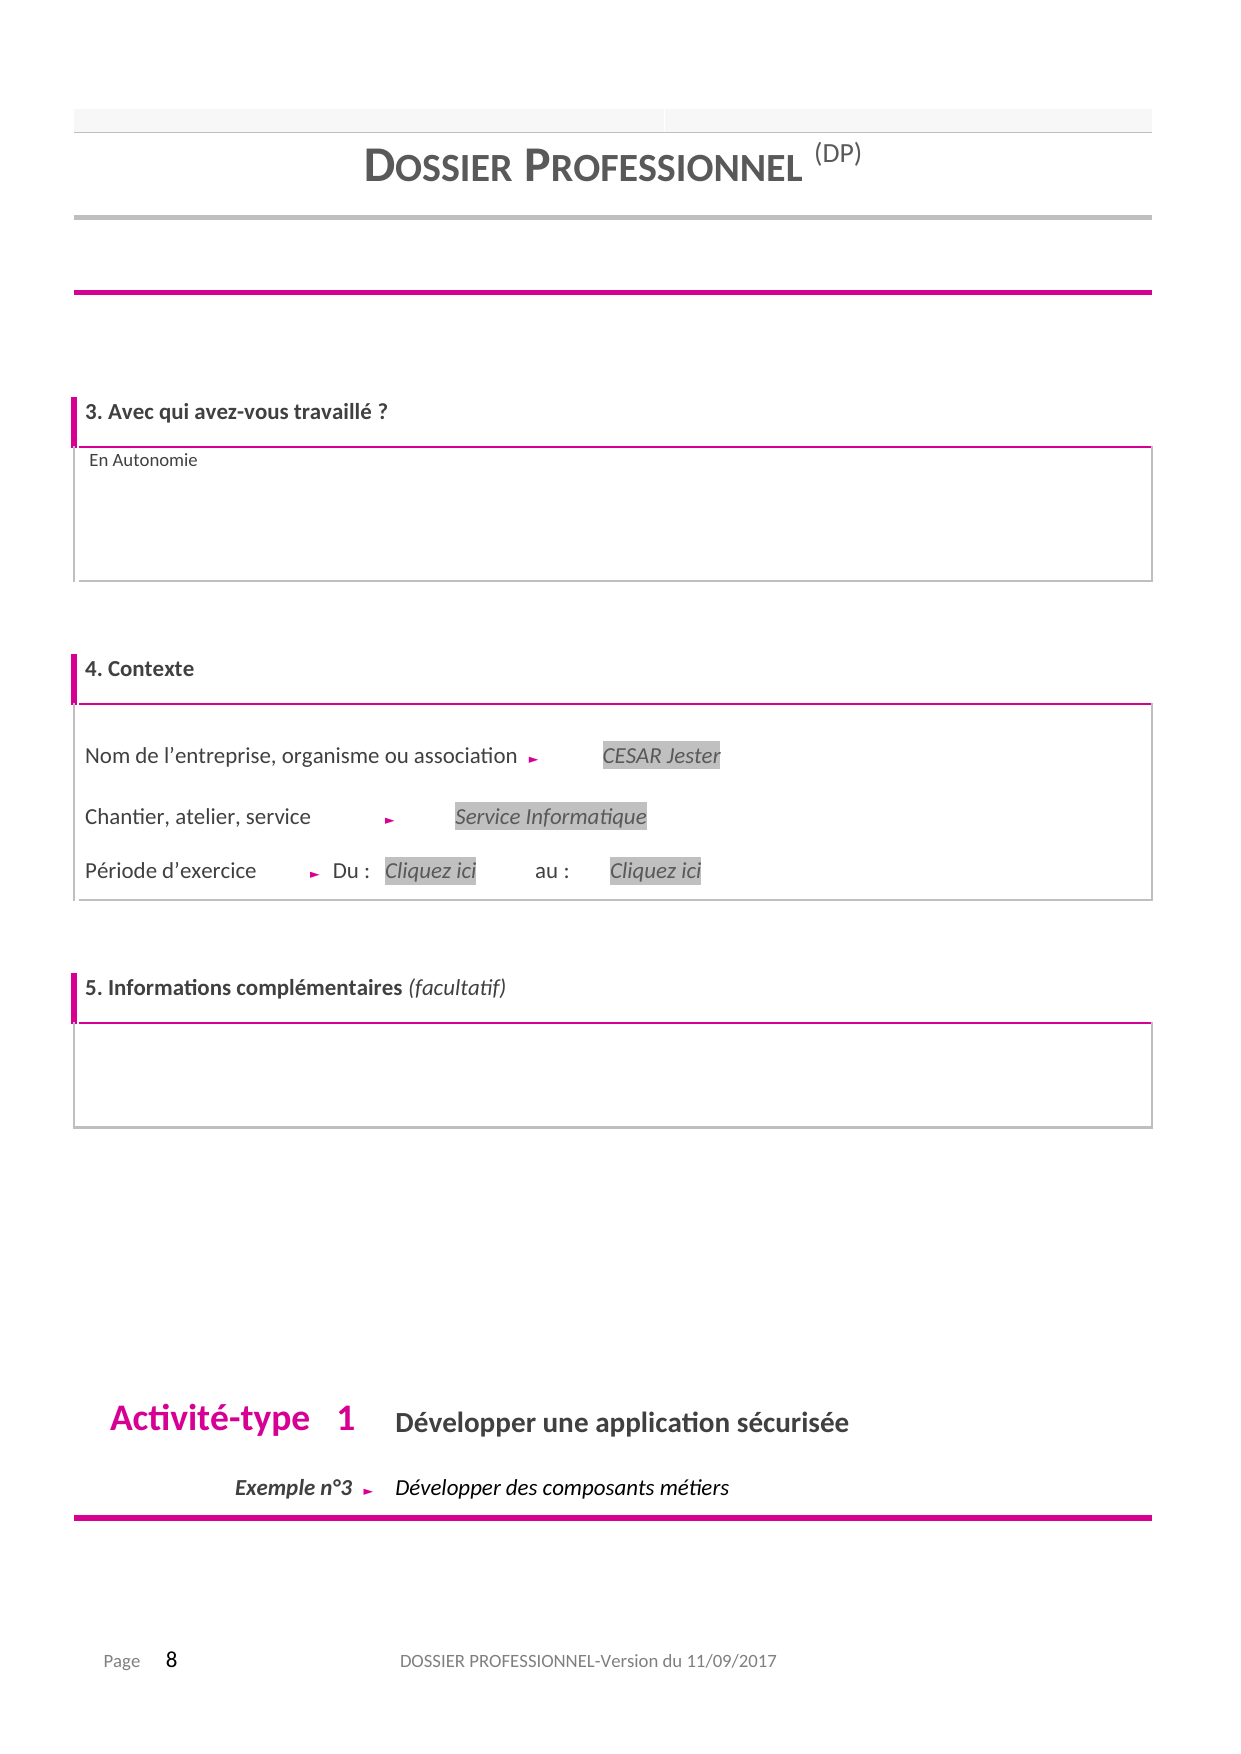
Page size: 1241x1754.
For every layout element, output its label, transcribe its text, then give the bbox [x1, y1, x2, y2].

table_cell Développer des composants métiers [384, 1460, 1152, 1514]
table_cell Exemple n°3 ► [74, 1460, 384, 1514]
table_cell Chantier, atelier, service ► [75, 790, 444, 844]
table_cell [75, 492, 1151, 543]
table_cell [75, 1090, 1151, 1126]
table_cell CESAR Jester [578, 741, 1151, 790]
table_cell [74, 899, 1152, 937]
table_cell [75, 1039, 1151, 1090]
table_cell [74, 361, 1152, 397]
table_cell [75, 703, 578, 741]
table_cell En Autonomie [75, 446, 1151, 492]
table_header Activité-type [74, 1394, 325, 1460]
table_cell [74, 580, 1152, 618]
table_cell Nom de l’entreprise, organisme ou association ► [75, 741, 578, 790]
table_cell [74, 937, 1152, 973]
table_header Développer une application sécurisée [384, 1394, 1152, 1460]
table_cell [74, 1521, 1152, 1570]
table_cell Période d’exercice ► Du : Cliquez ici au : Cliquez ici [75, 844, 1151, 898]
table_cell 5. Informations complémentaires (facultatif) [77, 973, 1152, 1022]
table_cell [74, 323, 1152, 361]
table_cell [75, 1022, 1151, 1039]
table_cell [74, 618, 1152, 654]
table_header 1 [325, 1394, 384, 1460]
table_cell 4. Contexte [77, 654, 1152, 703]
table_cell [75, 543, 1151, 579]
table_cell Service Informatique [444, 790, 1151, 844]
table_cell [578, 705, 1151, 741]
table_cell 3. Avec qui avez-vous travaillé ? [77, 397, 1152, 446]
